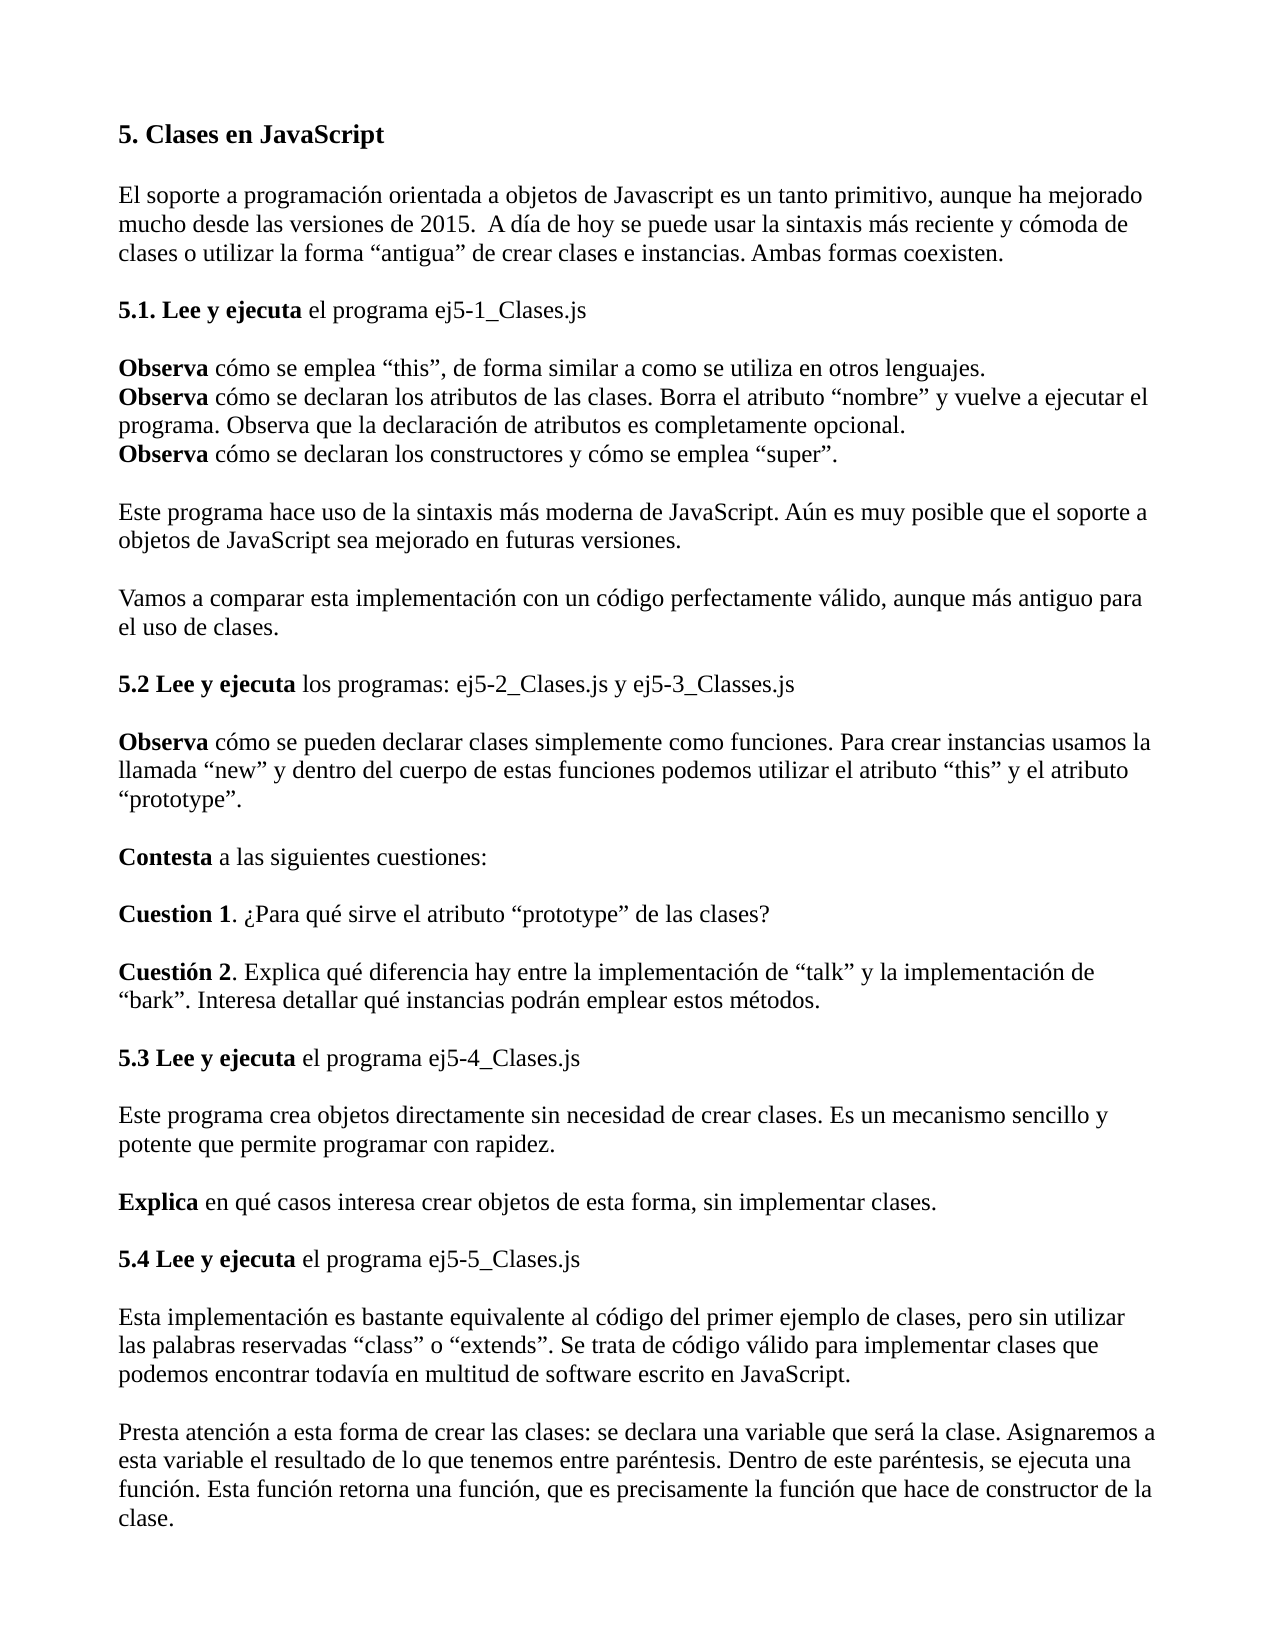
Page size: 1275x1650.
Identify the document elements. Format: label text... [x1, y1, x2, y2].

text Presta atención a esta forma de crear las clases: se declara una variable que será la clase. Asignaremos a esta variable el resultado de lo que tenemos entre paréntesis. Dentro de este paréntesis, se ejecuta una función. Esta función retorna una función, que es precisamente la función que hace de constructor de la clase. [118, 1417, 1157, 1532]
text Cuestion 1. ¿Para qué sirve el atributo “prototype” de las clases? [118, 899, 1157, 928]
text Este programa crea objetos directamente sin necesidad de crear clases. Es un mecanismo sencillo y potente que permite programar con rapidez. [118, 1100, 1157, 1158]
text Cuestión 2. Explica qué diferencia hay entre la implementación de “talk” y la implementación de “bark”. Interesa detallar qué instancias podrán emplear estos métodos. [118, 957, 1157, 1014]
text 5.1. Lee y ejecuta el programa ej5-1_Clases.js [118, 295, 1157, 324]
text Observa cómo se emplea “this”, de forma similar a como se utiliza en otros lenguajes. [118, 353, 1157, 382]
text Observa cómo se declaran los atributos de las clases. Borra el atributo “nombre” y vuelve a ejecutar el programa. Observa que la declaración de atributos es completamente opcional. [118, 382, 1157, 439]
text Contesta a las siguientes cuestiones: [118, 842, 1157, 870]
text Observa cómo se pueden declarar clases simplemente como funciones. Para crear instancias usamos la llamada “new” y dentro del cuerpo de estas funciones podemos utilizar el atributo “this” y el atributo “prototype”. [118, 727, 1157, 813]
text 5.4 Lee y ejecuta el programa ej5-5_Clases.js [118, 1244, 1157, 1273]
text 5. Clases en JavaScript [118, 118, 1157, 149]
text 5.3 Lee y ejecuta el programa ej5-4_Clases.js [118, 1043, 1157, 1072]
text Vamos a comparar esta implementación con un código perfectamente válido, aunque más antiguo para el uso de clases. [118, 583, 1157, 640]
text Explica en qué casos interesa crear objetos de esta forma, sin implementar clases. [118, 1187, 1157, 1215]
text Esta implementación es bastante equivalente al código del primer ejemplo de clases, pero sin utilizar las palabras reservadas “class” o “extends”. Se trata de código válido para implementar clases que podemos encontrar todavía en multitud de software escrito en JavaScript. [118, 1302, 1157, 1388]
text El soporte a programación orientada a objetos de Javascript es un tanto primitivo, aunque ha mejorado mucho desde las versiones de 2015. A día de hoy se puede usar la sintaxis más reciente y cómoda de clases o utilizar la forma “antigua” de crear clases e instancias. Ambas formas coexisten. [118, 180, 1157, 267]
text 5.2 Lee y ejecuta los programas: ej5-2_Clases.js y ej5-3_Classes.js [118, 669, 1157, 698]
text Este programa hace uso de la sintaxis más moderna de JavaScript. Aún es muy posible que el soporte a objetos de JavaScript sea mejorado en futuras versiones. [118, 497, 1157, 554]
text Observa cómo se declaran los constructores y cómo se emplea “super”. [118, 439, 1157, 468]
